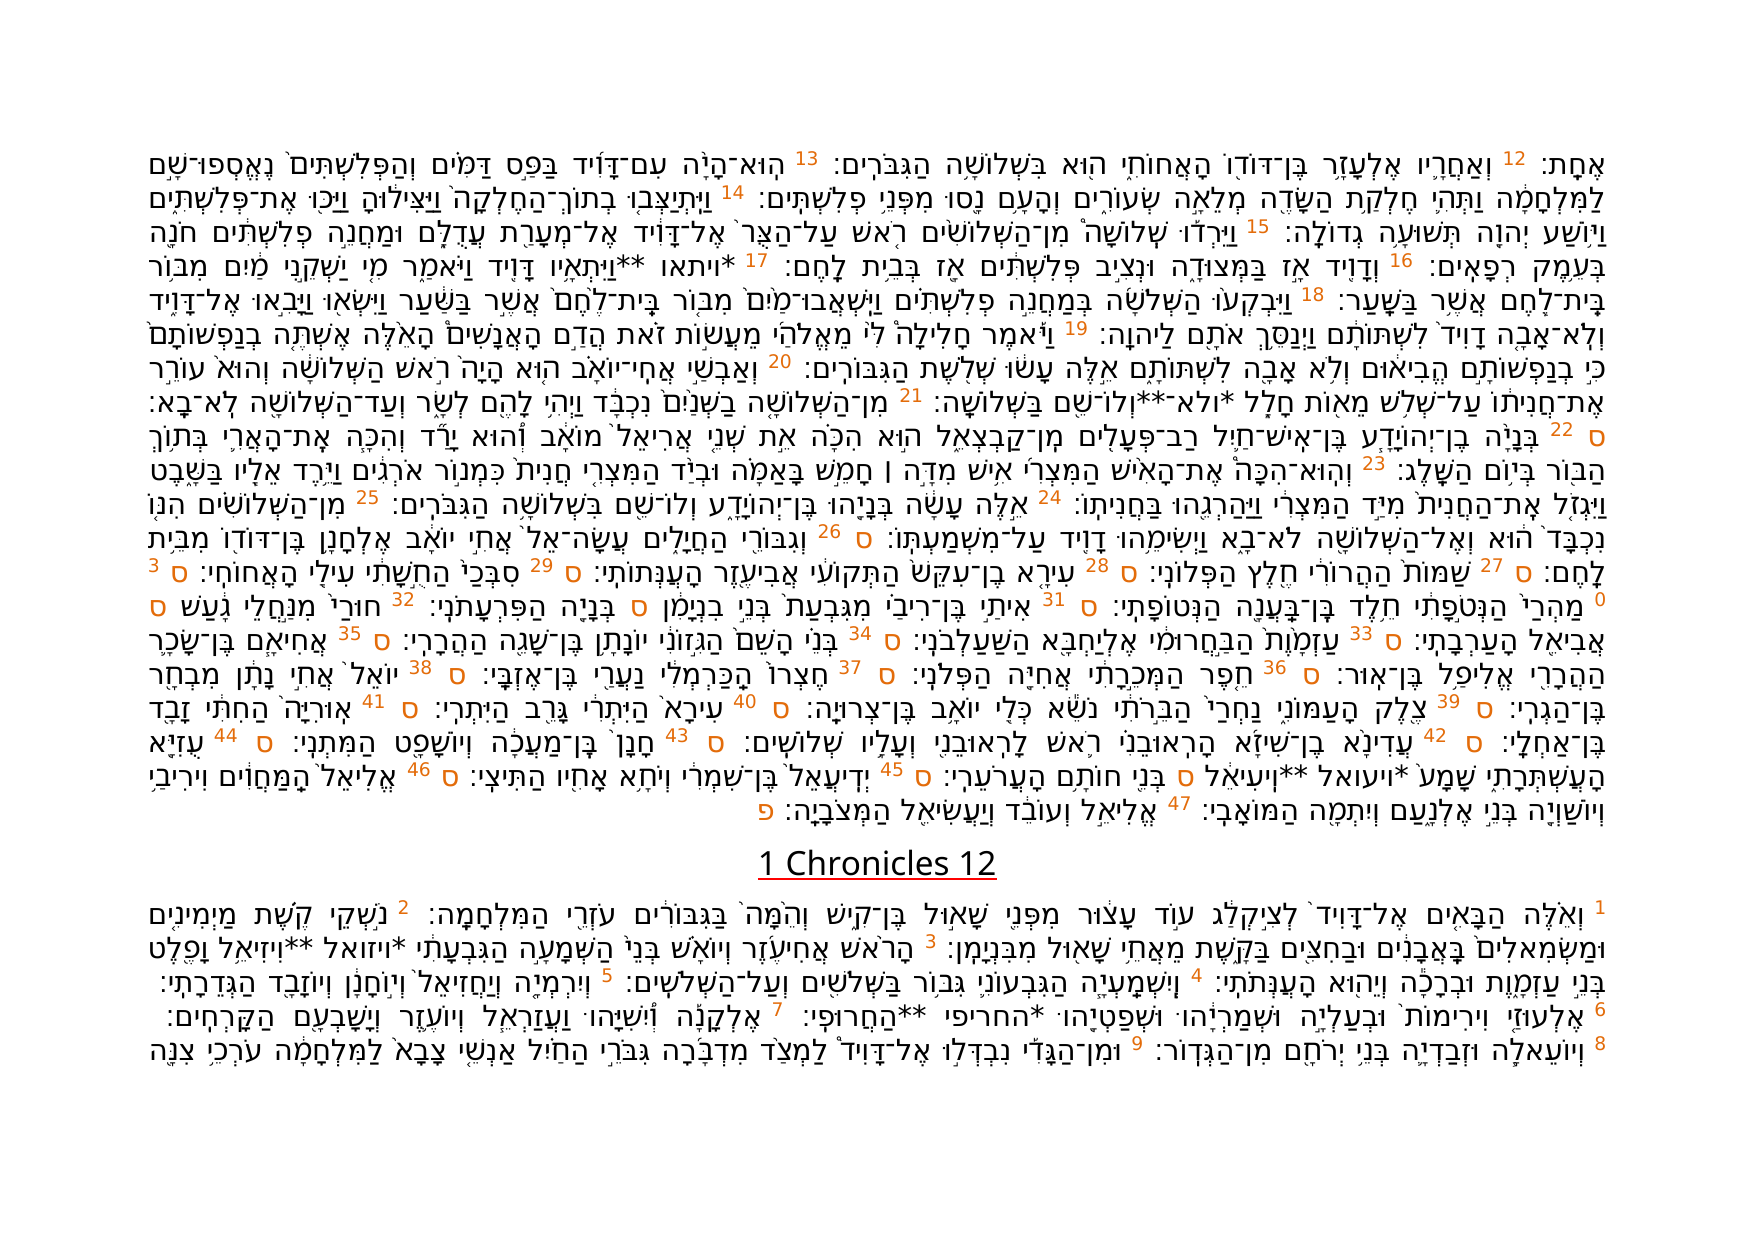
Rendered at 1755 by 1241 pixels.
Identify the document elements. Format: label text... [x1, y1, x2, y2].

text 1 וְאֵ֗לֶּה הַבָּאִ֤ים אֶל־דָּוִיד֙ לְצִ֣יקְלַ֔ג ע֣וֹד עָצ֔וּר מִפְּנֵ֖י שָׁא֣וּל בֶּן־קִ֑ישׁ וְהֵ֙מָּה֙ בַּגִּבּוֹרִ֔ים עֹזְרֵ֖י הַמִּלְחָמָֽה׃ ‬‬‬2 נֹ֣שְׁקֵי קֶ֗שֶׁת מַיְמִינִ֤ים וּמַשְׂמִאלִים֙ בָּֽאֲבָנִ֔ים וּבַחִצִּ֖ים בַּקָּ֑שֶׁת מֵאֲחֵ֥י שָׁא֖וּל מִבִּנְיָמִֽן׃ ‬‬3 הָרֹ֨אשׁ אֲחִיעֶ֜זֶר וְיוֹאָ֗שׁ בְּנֵי֙ הַשְּׁמָעָ֣ה הַגִּבְעָתִ֔י *ויזואל **וִיזִיאֵ֥ל וָפֶ֖לֶט בְּנֵ֣י עַזְמָ֑וֶת וּבְרָכָ֕ה וְיֵה֖וּא הָעֲנְּתֹתִֽי׃ ‬‬4 וְיִֽשְׁמַֽעְיָ֧ה הַגִּבְעוֹנִ֛י גִּבּ֥וֹר בַּשְּׁלֹשִׁ֖ים וְעַל־הַשְּׁלֹשִֽׁים׃ ‬‬5 וְיִרְמְיָ֤ה וְיַחֲזִיאֵל֙ וְי֣וֹחָנָ֔ן וְיוֹזָבָ֖ד הַגְּדֵרָתִֽי׃ ‬‬6 אֶלְעוּזַ֤י וִירִימוֹת֙ וּבְעַלְיָ֣ה וּשְׁמַרְיָ֔הוּ וּשְׁפַטְיָ֖הוּ *החריפי **הַחֲרוּפִֽי׃ ‬‬7 אֶלְקָנָ֡ה וְ֠יִשִׁיָּהוּ וַעֲזַרְאֵ֧ל וְיוֹעֶ֛זֶר וְיָשָׁבְעָ֖ם הַקָּרְחִֽים׃ ‬‬8 וְיוֹעֵאלָ֧ה וּזְבַדְיָ֛ה בְּנֵ֥י יְרֹחָ֖ם מִן־הַגְּדֽוֹר׃ ‬‬9 וּמִן־הַגָּדִ֡י נִבְדְּל֣וּ אֶל־דָּוִיד֩ לַמְצַ֨ד מִדְבָּ֜רָה גִּבֹּרֵ֣י הַחַ֗יִל אַנְשֵׁ֤י צָבָא֙ לַמִּלְחָמָ֔ה עֹרְכֵ֥י צִנָּ֖ה וָרֹ֑מַח וּפְנֵ֤י אַרְיֵה֙ פְּנֵיהֶ֔ם וְכִצְבָאיִ֥ם עַל־הֶהָרִ֖ים לְמַהֵֽר׃ ס ‬‬10 עֵ֖זֶר הָרֹ֑אשׁ עֹבַדְיָה֙ הַשֵּׁנִ֔י אֱלִיאָ֖ב הַשְּׁלִשִֽׁי׃ ‬‬11 מִשְׁמַנָּה֙ הָרְבִיעִ֔י יִרְמְיָ֖ה הַחֲמִשִֽׁי׃ ‬‬12 עַתַּי֙ הַשִּׁשִּׁ֔י אֱלִיאֵ֖ל הַשְּׁבִעִֽי׃ ‬‬13 יֽוֹחָנָן֙ הַשְּׁמִינִ֔י אֶלְזָבָ֖ד הַתְּשִׁיעִֽי׃ ‬‬14 יִרְמְיָ֙הוּ֙ הָעֲשִׂירִ֔י ס מַכְבַּנַּ֖י עַשְׁתֵּ֥י עָשָֽׂר׃ ‬‬15 אֵ֥לֶּה מִבְּנֵי־גָ֖ד רָאשֵׁ֣י הַצָּבָ֑א אֶחָ֤ד לְמֵאָה֙ הַקָּטָ֔ן וְהַגָּד֖וֹל לְאָֽלֶף׃ ‬‬16 אֵ֣לֶּה הֵ֗ם אֲשֶׁ֨ר עָבְר֤וּ אֶת־הַיַּרְדֵּן֙ בַּחֹ֣דֶשׁ הָרִאשׁ֔וֹן וְה֥וּא מְמַלֵּ֖א עַל־כָּל־*גדיתיו **גְּדוֹתָ֑יו וַיַּבְרִ֙יחוּ֙ אֶת־כָּל־הָ֣עֲמָקִ֔ים לַמִּזְרָ֖ח וְלַֽמַּעֲרָֽב׃ ס ‬‬17 וַיָּבֹ֗אוּ מִן־בְּנֵ֤י בִנְיָמִן֙ וִֽיהוּדָ֔ה עַד־לַמְצָ֖ד לְדָוִֽיד׃ ‬‬18 וַיֵּצֵ֣א דָוִיד֮ לִפְנֵיהֶם֒ וַיַּ֙עַן֙ וַיֹּ֣אמֶר לָהֶ֔ם אִם־לְשָׁל֞וֹם בָּאתֶ֤ם אֵלַי֙ לְעָזְרֵ֔נִי יִֽהְיֶה־לִּ֧י עֲלֵיכֶ֛ם לֵבָ֖ב לְיָ֑חַד וְאִֽם־לְרַמּוֹתַ֣נִי לְצָרַ֗י בְּלֹ֤א חָמָס֙ בְּכַפַּ֔י יֵ֛רֶא אֱלֹהֵ֥י אֲבוֹתֵ֖ינוּ וְיוֹכַֽח׃ ס ‬‬19 וְר֣וּחַ לָבְשָׁ֗ה אֶת־עֲמָשַׂי֮ רֹ֣אשׁ *השלושים **הַשָּׁלִישִׁים֒ לְךָ֤ דָוִיד֙ וְעִמְּךָ֣ בֶן־יִשַׁ֔י שָׁל֨וֹם ׀ שָׁל֜וֹם לְךָ֗ וְשָׁלוֹם֙ לְעֹ֣זְרֶ֔ךָ כִּ֥י עֲזָרְךָ֖ אֱלֹהֶ֑יךָ וַיְקַבְּלֵ֣ם דָּוִ֔יד וַֽיִּתְּנֵ֖ם בְּרָאשֵׁ֥י הַגְּדֽוּד׃ פ ‬‬‬‬‬‬‬‬‬‬‬‬‬‬‬‬‬‬‬‬ [148, 897, 1606, 1067]
text 10 וְאֵ֨לֶּה רָאשֵׁ֤י הַגִּבּוֹרִים֙ אֲשֶׁ֣ר לְדָוִ֔יד הַמִּתְחַזְּקִ֨ים עִמּ֧וֹ בְמַלְכוּת֛וֹ עִם־כָּל־יִשְׂרָאֵ֖ל לְהַמְלִיכ֑וֹ כִּדְבַ֥ר יְהוָ֖ה עַל־יִשְׂרָאֵֽל׃ ס ‬‬11 וְאֵ֛לֶּה מִסְפַּ֥ר הַגִּבֹּרִ֖ים אֲשֶׁ֣ר לְדָוִ֑יד יָשָׁבְעָ֣ם בֶּן־חַכְמוֹנִ֗י רֹ֚אשׁ *השלושים **הַשָּׁ֣לִישִׁ֔ים הֽוּא־עוֹרֵ֧ר אֶת־חֲנִית֛וֹ עַל־שְׁלֹשׁ־מֵא֥וֹת חָלָ֖ל בְּפַ֥עַם אֶחָֽת׃ ‬‬12 וְאַחֲרָ֛יו אֶלְעָזָ֥ר בֶּן־דּוֹד֖וֹ הָאֲחוֹחִ֑י ה֖וּא בִּשְׁלוֹשָׁ֥ה הַגִּבֹּרִֽים׃ ‬‬13 הֽוּא־הָיָ֨ה עִם־דָּוִ֜יד בַּפַּ֣ס דַּמִּ֗ים וְהַפְּלִשְׁתִּים֙ נֶאֱסְפוּ־שָׁ֣ם לַמִּלְחָמָ֔ה וַתְּהִ֛י חֶלְקַ֥ת הַשָּׂדֶ֖ה מְלֵאָ֣ה שְׂעוֹרִ֑ים וְהָעָ֥ם נָ֖סוּ מִפְּנֵ֥י פְלִשְׁתִּֽים׃ ‬‬14 וַיִּֽתְיַצְּב֤וּ בְתוֹךְ־הַחֶלְקָה֙ וַיַּצִּיל֔וּהָ וַיַּכּ֖וּ אֶת־פְּלִשְׁתִּ֑ים וַיּ֥וֹשַׁע יְהוָ֖ה תְּשׁוּעָ֥ה גְדוֹלָֽה׃ ‬‬15 וַיֵּרְד֡וּ שְֽׁלוֹשָׁה֩ מִן־הַשְּׁלוֹשִׁ֨ים רֹ֤אשׁ עַל־הַצֻּר֙ אֶל־דָּוִ֔יד אֶל־מְעָרַ֖ת עֲדֻלָּ֑ם וּמַחֲנֵ֣ה פְלִשְׁתִּ֔ים חֹנָ֖ה בְּעֵ֥מֶק רְפָאִֽים׃ ‬‬16 וְדָוִ֖יד אָ֣ז בַּמְּצוּדָ֑ה וּנְצִ֣יב פְּלִשְׁתִּ֔ים אָ֖ז בְּבֵ֥ית לָֽחֶם׃ ‬‬17 *ויתאו **וַיִּתְאָ֥יו דָּוִ֖יד וַיֹּאמַ֑ר מִ֚י יַשְׁקֵ֣נִי מַ֔יִם מִבּ֥וֹר בֵּֽית־לֶ֖חֶם אֲשֶׁ֥ר בַּשָּֽׁעַר׃ ‬‬18 וַיִּבְקְע֨וּ הַשְּׁלֹשָׁ֜ה בְּמַחֲנֵ֣ה פְלִשְׁתִּ֗ים וַיִּֽשְׁאֲבוּ־מַ֙יִם֙ מִבּ֤וֹר בֵּֽית־לֶ֙חֶם֙ אֲשֶׁ֣ר בַּשַּׁ֔עַר וַיִּשְׂא֖וּ וַיָּבִ֣אוּ אֶל־דָּוִ֑יד וְלֹֽא־אָבָ֤ה דָוִיד֙ לִשְׁתּוֹתָ֔ם וַיְנַסֵּ֥ךְ אֹתָ֖ם לַיהוָֽה׃ ‬‬19 וַיֹּ֡אמֶר חָלִילָה֩ לִּ֨י מֵאֱלֹהַ֜י מֵעֲשׂ֣וֹת זֹ֗את הֲדַ֣ם הָאֲנָשִׁים֩ הָאֵ֨לֶּה אֶשְׁתֶּ֤ה בְנַפְשׁוֹתָם֙ כִּ֣י בְנַפְשׁוֹתָ֣ם הֱבִיא֔וּם וְלֹ֥א אָבָ֖ה לִשְׁתּוֹתָ֑ם אֵ֣לֶּה עָשׂ֔וּ שְׁלֹ֖שֶׁת הַגִּבּוֹרִֽים׃ ‬‬20 וְאַבְשַׁ֣י אֲחִֽי־יוֹאָ֗ב ה֤וּא הָיָה֙ רֹ֣אשׁ הַשְּׁלוֹשָׁ֔ה וְהוּא֙ עוֹרֵ֣ר אֶת־חֲנִית֔וֹ עַל־שְׁלֹ֥שׁ מֵא֖וֹת חָלָ֑ל *ולא־**וְלוֹ־שֵׁ֖ם בַּשְּׁלוֹשָֽׁה׃ ‬‬21 מִן־הַשְּׁלוֹשָׁ֤ה בַשְּׁנַ֙יִם֙ נִכְבָּ֔ד וַיְהִ֥י לָהֶ֖ם לְשָׂ֑ר וְעַד־הַשְּׁלוֹשָׁ֖ה לֹֽא־בָֽא׃ ס ‬‬22 בְּנָיָ֨ה בֶן־יְהוֹיָדָ֧ע בֶּן־אִֽישׁ־חַ֛יִל רַב־פְּעָלִ֖ים מִֽן־קַבְצְאֵ֑ל ה֣וּא הִכָּ֗ה אֵ֣ת שְׁנֵ֤י אֲרִיאֵל֙ מוֹאָ֔ב וְ֠הוּא יָרַ֞ד וְהִכָּ֧ה אֶֽת־הָאֲרִ֛י בְּת֥וֹךְ הַבּ֖וֹר בְּי֥וֹם הַשָּֽׁלֶג׃ ‬‬23 וְהֽוּא־הִכָּה֩ אֶת־הָאִ֨ישׁ הַמִּצְרִ֜י אִ֥ישׁ מִדָּ֣ה ׀ חָמֵ֣שׁ בָּאַמָּ֗ה וּבְיַ֨ד הַמִּצְרִ֤י חֲנִית֙ כִּמְנ֣וֹר אֹרְגִ֔ים וַיֵּ֥רֶד אֵלָ֖יו בַּשָּׁ֑בֶט וַיִּגְזֹ֤ל אֶֽת־הַחֲנִית֙ מִיַּ֣ד הַמִּצְרִ֔י וַיַּהַרְגֵ֖הוּ בַּחֲנִיתֽוֹ׃ ‬‬24 אֵ֣לֶּה עָשָׂ֔ה בְּנָיָ֖הוּ בֶּן־יְהוֹיָדָ֑ע וְלוֹ־שֵׁ֖ם בִּשְׁלוֹשָׁ֥ה הַגִּבֹּרִֽים׃ ‬‬25 מִן־הַשְּׁלוֹשִׁ֗ים הִנּ֤וֹ נִכְבָּד֙ ה֔וּא וְאֶל־הַשְּׁלוֹשָׁ֖ה לֹא־בָ֑א וַיְשִׂימֵ֥הוּ דָוִ֖יד עַל־מִשְׁמַעְתּֽוֹ׃ ס ‬‬26 וְגִבּוֹרֵ֖י הַחֲיָלִ֑ים עֲשָׂה־אֵל֙ אֲחִ֣י יוֹאָ֔ב אֶלְחָנָ֥ן בֶּן־דּוֹד֖וֹ מִבֵּ֥ית לָֽחֶם׃ ס ‬‬27 שַׁמּוֹת֙ הַהֲרוֹרִ֔י חֶ֖לֶץ הַפְּלוֹנִֽי׃ ס ‬‬28 עִירָ֤א בֶן־עִקֵּשׁ֙ הַתְּקוֹעִ֔י אֲבִיעֶ֖זֶר הָעֲנְּתוֹתִֽי׃ ס ‬‬29 סִבְּכַי֙ הַחֻ֣שָׁתִ֔י עִילַ֖י הָאֲחוֹחִֽי׃ ס ‬‬30 מַהְרַי֙ הַנְּטֹ֣פָתִ֔י חֵ֥לֶד בֶּֽן־בַּֽעֲנָ֖ה הַנְּטוֹפָתִֽי׃ ס ‬‬31 אִיתַ֣י בֶּן־רִיבַ֗י מִגִּבְעַת֙ בְּנֵ֣י בִנְיָמִ֔ן ס בְּנָיָ֖ה הַפִּרְעָתֹנִֽי׃ ‬‬32 חוּרַי֙ מִנַּ֣חֲלֵי גָ֔עַשׁ ס אֲבִיאֵ֖ל הָעַרְבָתִֽי׃ ס ‬‬33 עַזְמָ֙וֶת֙ הַבַּ֣חֲרוּמִ֔י אֶלְיַחְבָּ֖א הַשַּׁעַלְבֹנִֽי׃ ס ‬‬34 בְּנֵ֗י הָשֵׁם֙ הַגִּ֣זוֹנִ֔י יוֹנָתָ֥ן בֶּן־שָׁגֵ֖ה הַהֲרָרִֽי׃ ס ‬‬35 אֲחִיאָ֧ם בֶּן־שָׂכָ֛ר הַהֲרָרִ֖י אֱלִיפַ֥ל בֶּן־אֽוּר׃ ס ‬‬36 חֵ֚פֶר הַמְּכֵ֣רָתִ֔י אֲחִיָּ֖ה הַפְּלֹנִֽי׃ ס ‬‬37 חֶצְרוֹ֙ הַֽכַּרְמְלִ֔י נַעֲרַ֖י בֶּן־אֶזְבָּֽי׃ ס ‬‬38 יוֹאֵל֙ אֲחִ֣י נָתָ֔ן מִבְחָ֖ר בֶּן־הַגְרִֽי׃ ס ‬‬39 צֶ֖לֶק הָעַמּוֹנִ֑י נַחְרַי֙ הַבֵּ֣רֹתִ֔י נֹשֵׂ֕א כְּלֵ֖י יוֹאָ֥ב בֶּן־צְרוּיָֽה׃ ס ‬‬40 עִירָא֙ הַיִּתְרִ֔י גָּרֵ֖ב הַיִּתְרִֽי׃ ס ‬‬41 אֽוּרִיָּה֙ הַחִתִּ֔י זָבָ֖ד בֶּן־אַחְלָֽי׃ ס ‬‬42 עֲדִינָ֨א בֶן־שִׁיזָ֜א הָרֽאוּבֵנִ֗י רֹ֛אשׁ לָרֽאוּבֵנִ֖י וְעָלָ֥יו שְׁלוֹשִֽׁים׃ ס ‬‬43 חָנָן֙ בֶּֽן־מַעֲכָ֔ה וְיוֹשָׁפָ֖ט הַמִּתְנִֽי׃ ס ‬‬44 עֻזִיָּ֖א הָעֲשְׁתְּרָתִ֑י שָׁמָע֙ *ויעואל **וִֽיעִיאֵ֔ל ס בְּנֵ֖י חוֹתָ֥ם הָעֲרֹעֵרִֽי׃ ס ‬‬45 יְדִֽיעֲאֵל֙ בֶּן־שִׁמְרִ֔י וְיֹחָ֥א אָחִ֖יו הַתִּיצִֽי׃ ס ‬‬46 אֱלִיאֵל֙ הַֽמַּחֲוִ֔ים וִירִיבַ֥י וְיוֹשַׁוְיָ֖ה בְּנֵ֣י אֶלְנָ֑עַם וְיִתְמָ֖ה הַמּוֹאָבִֽי׃ ‬‬47 אֱלִיאֵ֣ל וְעוֹבֵ֔ד וְיַעֲשִׂיאֵ֖ל הַמְּצֹבָיָֽה׃ פ ‬‬‬‬‬‬‬‬‬‬‬‬‬‬‬‬‬‬‬‬‬‬‬‬‬‬‬‬‬‬‬‬‬‬‬‬‬‬‬‬ [148, 148, 1606, 827]
text 1 Chronicles 12 [148, 839, 1606, 885]
